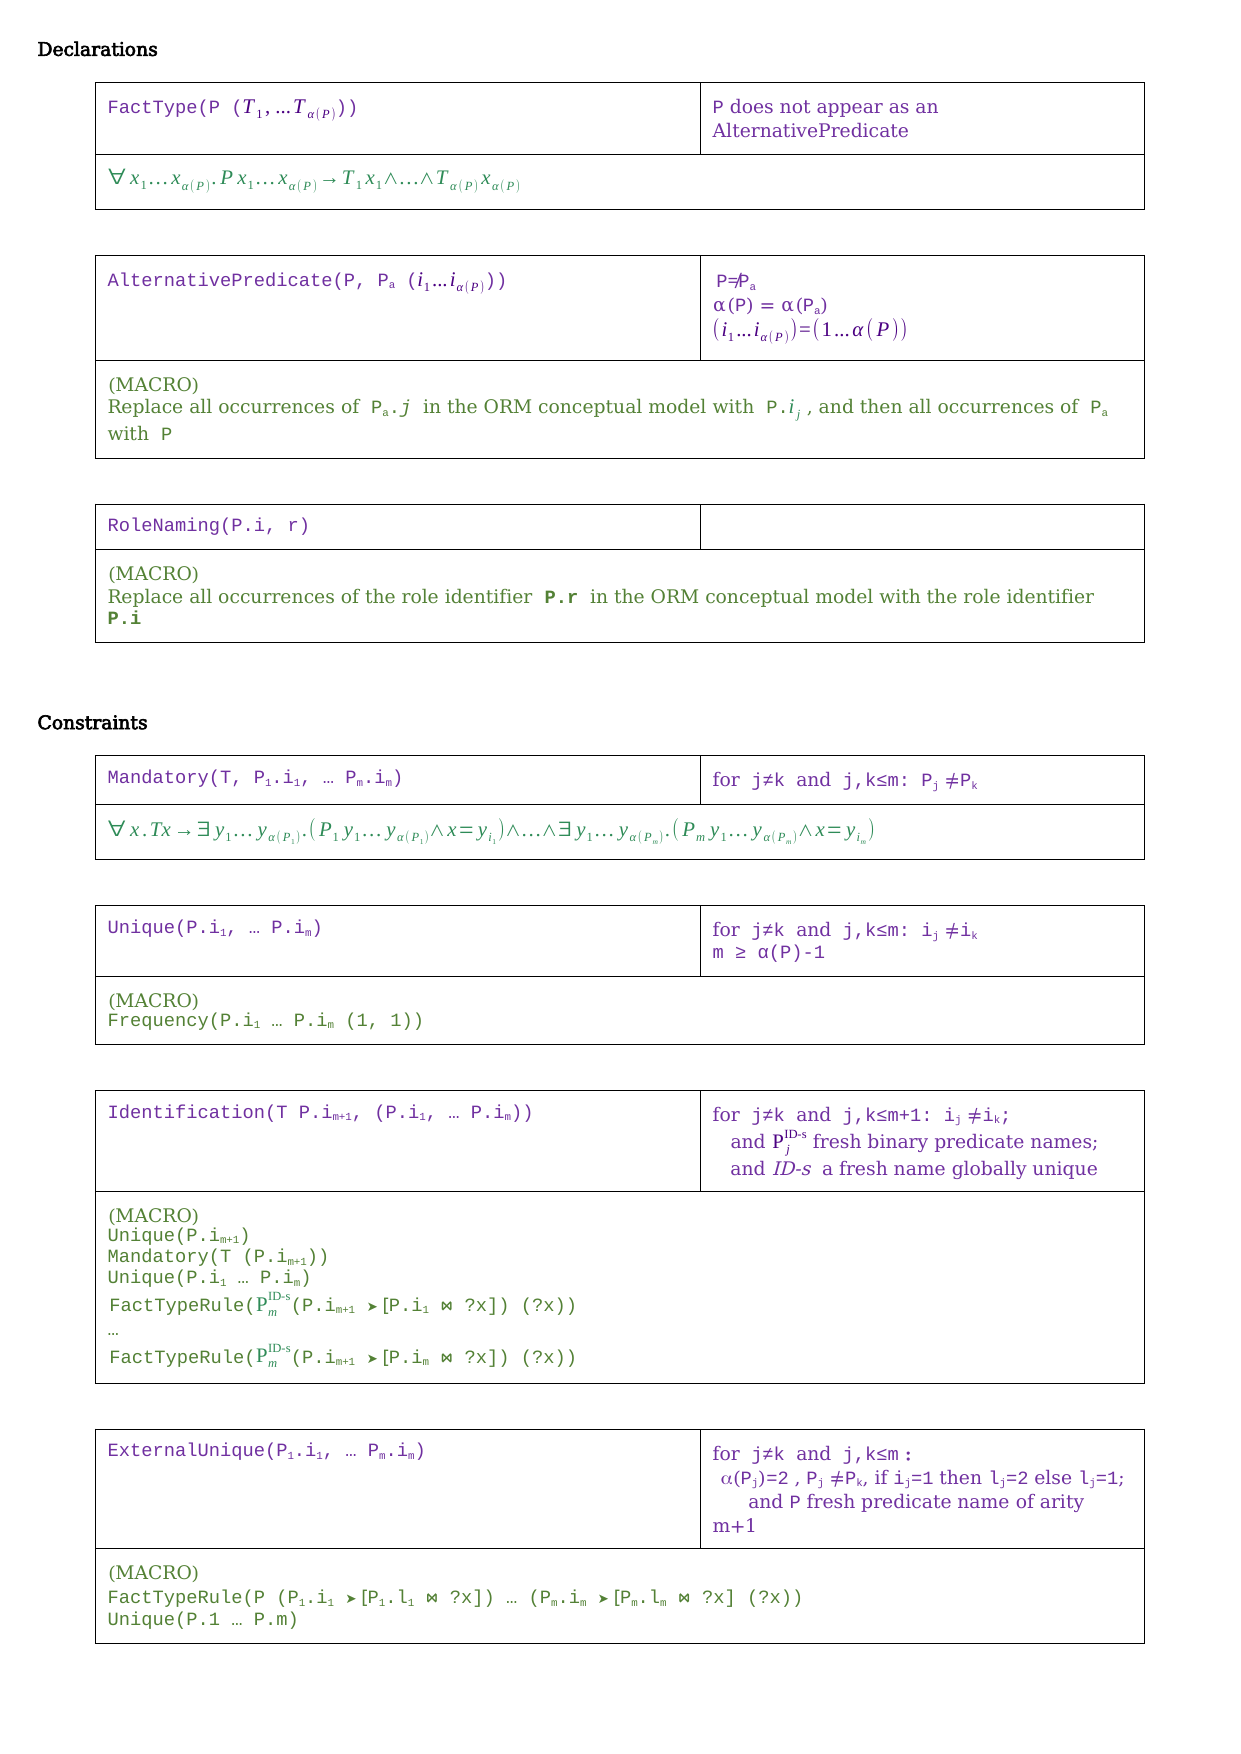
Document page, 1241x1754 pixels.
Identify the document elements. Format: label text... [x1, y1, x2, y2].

table_header RoleNaming(P.i, r) [96, 505, 700, 549]
table_cell (MACRO) Frequency(P.i1 … P.im (1, 1)) [96, 977, 1144, 1044]
table_cell [96, 805, 1144, 859]
subtitle Constraints [37, 710, 1202, 733]
table_header P≠Pa α(P) = α(Pa) [701, 256, 1144, 360]
table_header AlternativePredicate(P, Pa ()) [96, 256, 700, 360]
table_header [701, 505, 1144, 549]
table_cell (MACRO) Replace all occurrences of Pa.j in the ORM conceptual model with P. , and then all occurrences of Pa with P [96, 361, 1144, 457]
table_header ExternalUnique(P1.i1, … Pm.im) [96, 1430, 700, 1548]
table_header for j≠k and j,k≤m+1: ij ≠ik; and fresh binary predicate names; and ID-s a fresh name globally unique [701, 1091, 1144, 1191]
table_header Unique(P.i1, … P.im) [96, 906, 700, 976]
table_header for j≠k and j,k≤m: ij ≠ik m ≥ α(P)-1 [701, 906, 1144, 976]
table_header for j≠k and j,k≤m : (Pj)=2 , Pj ≠Pk, if ij=1 then lj=2 else lj=1; and P fresh predicate name of arity m+1 [701, 1430, 1144, 1548]
table_cell (MACRO) Replace all occurrences of the role identifier P.r in the ORM conceptual model with the role identifier P.i [96, 550, 1144, 642]
table_header FactType(P ()) [96, 83, 700, 153]
table_cell (MACRO) FactTypeRule(P (P1.i1 ➤ [P1.l1 ⋈ ?x]) … (Pm.im ➤ [Pm.lm ⋈ ?x] (?x)) Unique(P.1 … P.m) [96, 1549, 1144, 1642]
table_header Mandatory(T, P1.i1, … Pm.im) [96, 756, 700, 804]
table_header P does not appear as an AlternativePredicate [701, 83, 1144, 153]
table_cell (MACRO) Unique(P.im+1) Mandatory(T (P.im+1)) Unique(P.i1 … P.im) FactTypeRule((P.im+1 ➤ [P.i1 ⋈ ?x]) (?x)) … FactTypeRule((P.im+1 ➤ [P.im ⋈ ?x]) (?x)) [96, 1192, 1144, 1382]
subtitle Declarations [37, 37, 1202, 60]
table_header Identification(T P.im+1, (P.i1, … P.im)) [96, 1091, 700, 1191]
table_header for j≠k and j,k≤m: Pj ≠Pk [701, 756, 1144, 804]
table_cell [96, 155, 1144, 209]
